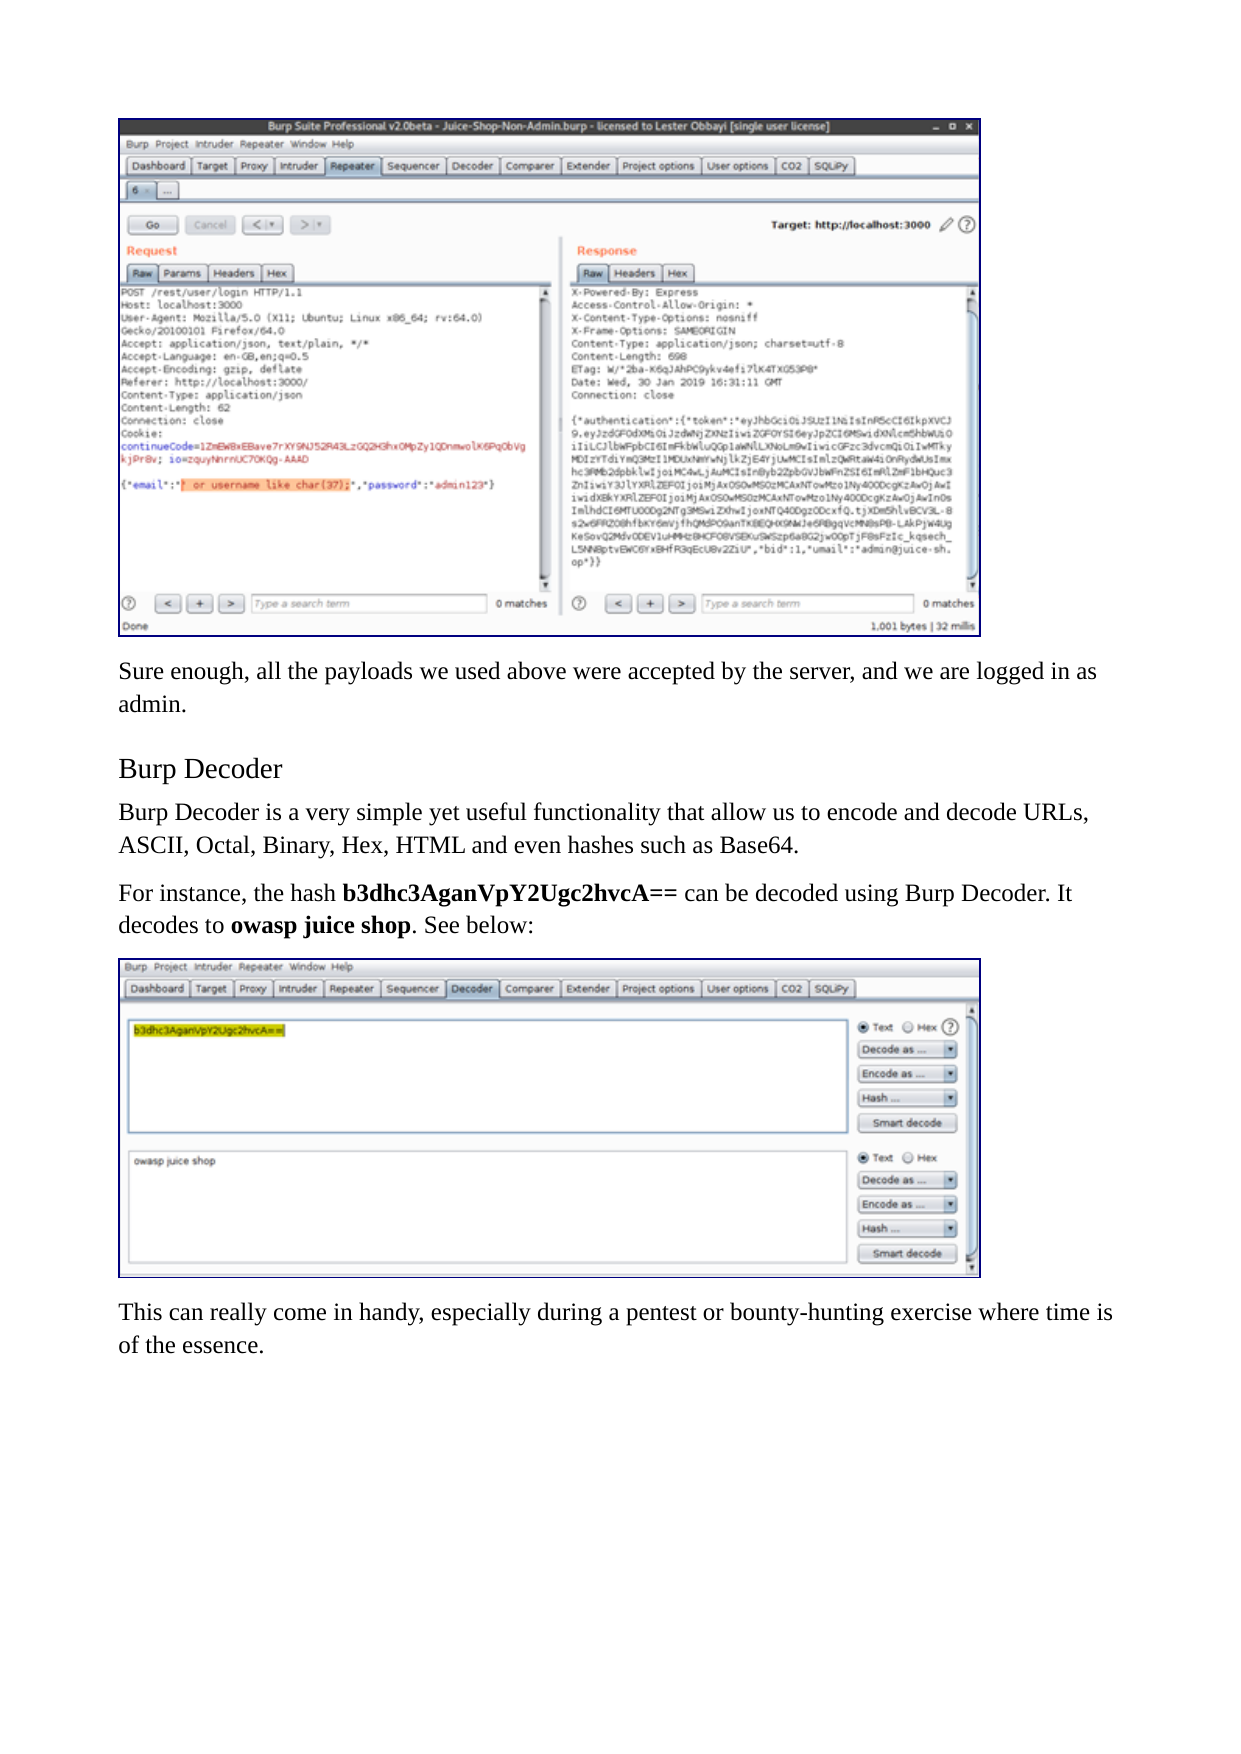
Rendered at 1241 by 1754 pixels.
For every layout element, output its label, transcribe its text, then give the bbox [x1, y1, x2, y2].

picture [120, 960, 979, 1277]
text Burp Decoder is a very simple yet useful functionality that allow us to encode and decode URLs, ASCII, Octal, Binary, Hex, HTML and even hashes such as Base64. [118, 797, 1122, 859]
subtitle Burp Decoder [118, 751, 1122, 784]
text For instance, the hash b3dhc3AganVpY2Ugc2hvcA== can be decoded using Burp Decoder. It decodes to owasp juice shop. See below: [118, 878, 1122, 939]
text This can really come in handy, especially during a pentest or bounty-hunting exercise where time is of the essence. [118, 1297, 1122, 1359]
text Sure enough, all the payloads we used above were accepted by the server, and we are logged in as admin. [118, 656, 1122, 717]
picture [120, 120, 979, 635]
